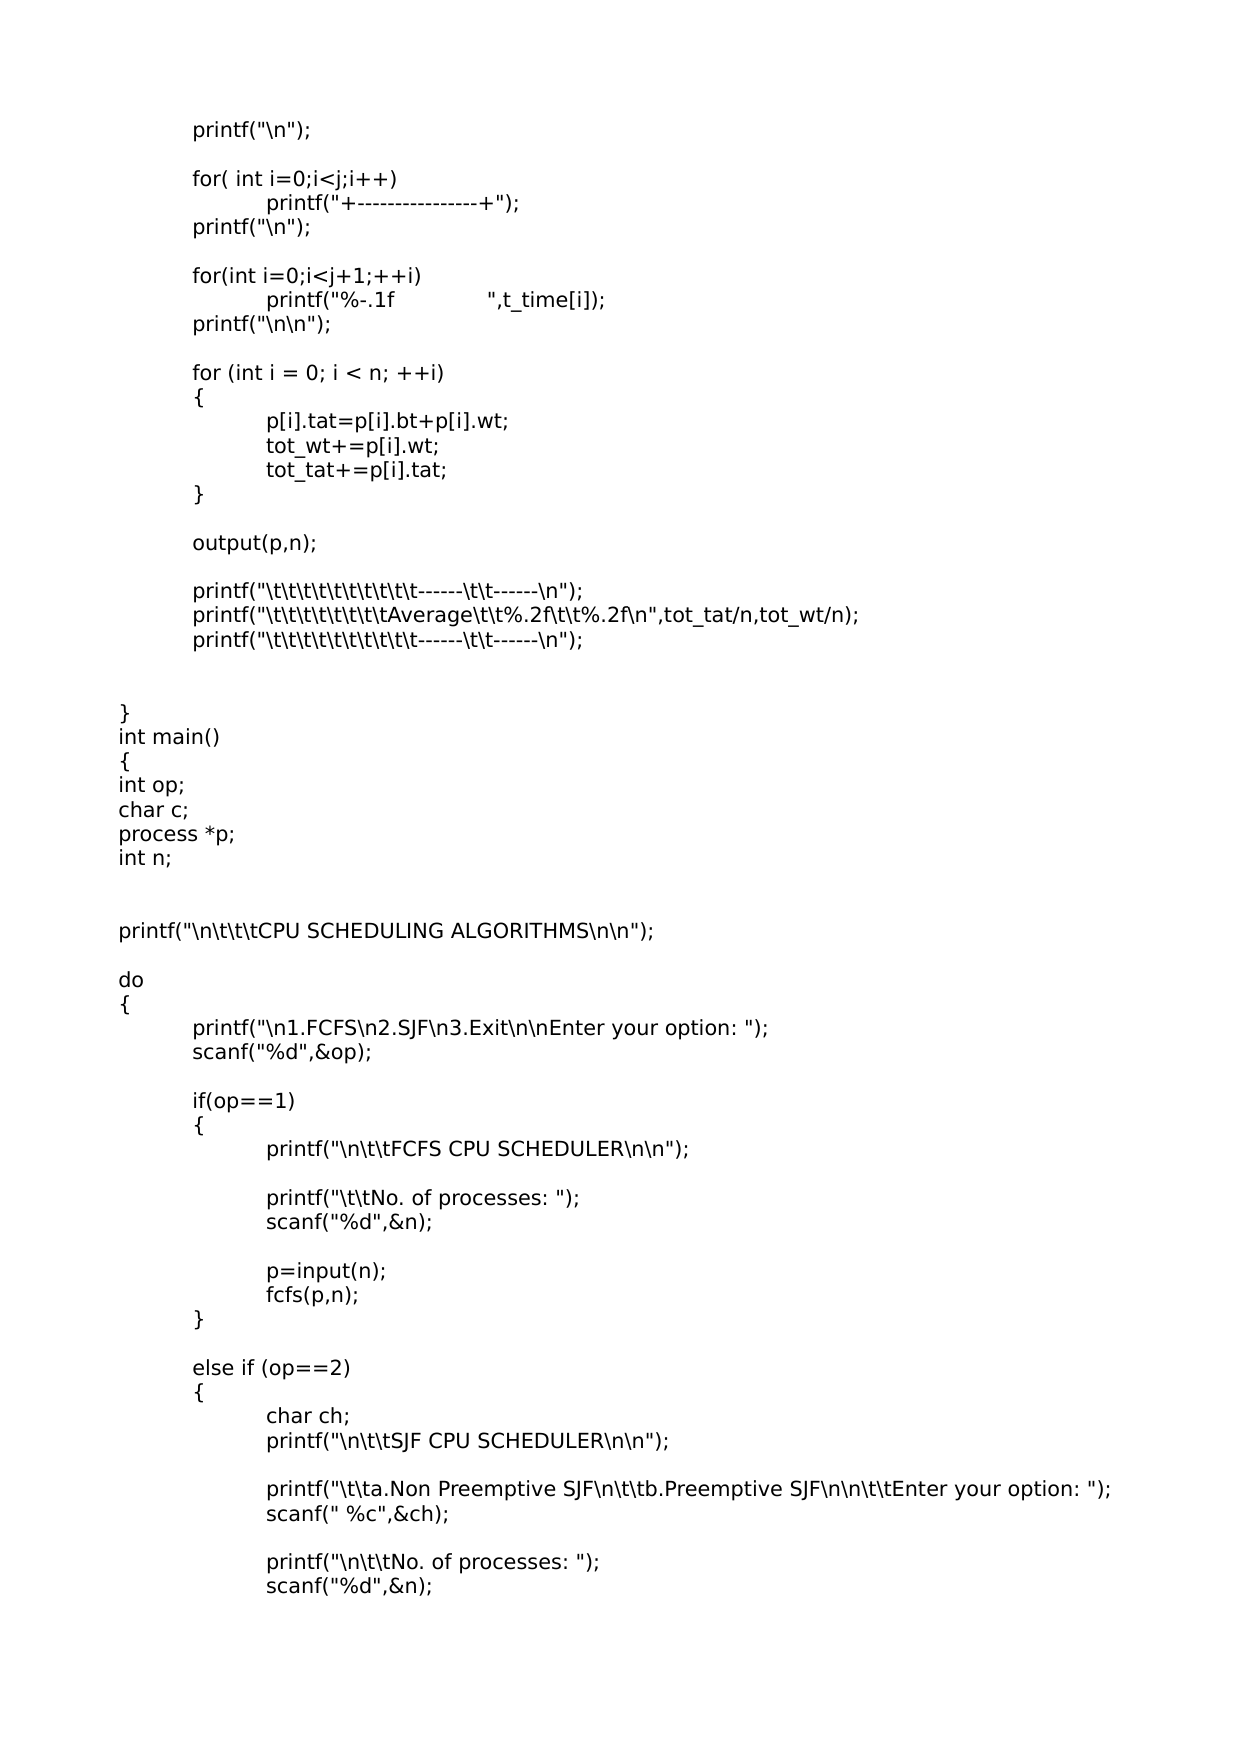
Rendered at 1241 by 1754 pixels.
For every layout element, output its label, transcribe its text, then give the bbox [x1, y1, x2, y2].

text printf("\t\t\t\t\t\t\t\tAverage\t\t%.2f\t\t%.2f\n",tot_tat/n,tot_wt/n); [118, 603, 1122, 628]
text { [118, 1380, 1122, 1404]
text } [118, 701, 1122, 725]
text scanf("%d",&op); [118, 1040, 1122, 1065]
text printf("\t\tNo. of processes: "); [118, 1186, 1122, 1210]
text fcfs(p,n); [118, 1283, 1122, 1307]
text tot_wt+=p[i].wt; [118, 434, 1122, 458]
text printf("\t\ta.Non Preemptive SJF\n\t\tb.Preemptive SJF\n\n\t\tEnter your option: "); [118, 1477, 1122, 1502]
text if(op==1) [118, 1089, 1122, 1113]
text do [118, 968, 1122, 992]
text int main() [118, 725, 1122, 749]
text scanf("%d",&n); [118, 1574, 1122, 1599]
text for (int i = 0; i < n; ++i) [118, 361, 1122, 385]
text printf("+----------------+"); [118, 191, 1122, 215]
text printf("\n\t\tFCFS CPU SCHEDULER\n\n"); [118, 1137, 1122, 1162]
text } [118, 482, 1122, 506]
text tot_tat+=p[i].tat; [118, 458, 1122, 482]
text scanf("%d",&n); [118, 1210, 1122, 1234]
text char ch; [118, 1404, 1122, 1429]
text printf("\n1.FCFS\n2.SJF\n3.Exit\n\nEnter your option: "); [118, 1016, 1122, 1040]
text printf("\n"); [118, 118, 1122, 142]
text printf("\n"); [118, 215, 1122, 239]
text printf("\n\t\tNo. of processes: "); [118, 1550, 1122, 1574]
text for( int i=0;i<j;i++) [118, 167, 1122, 191]
text printf("\n\t\tSJF CPU SCHEDULER\n\n"); [118, 1429, 1122, 1453]
text { [118, 385, 1122, 409]
text printf("%-.1f ",t_time[i]); [118, 288, 1122, 312]
text printf("\n\n"); [118, 312, 1122, 337]
text } [118, 1307, 1122, 1332]
text int op; [118, 773, 1122, 798]
text { [118, 749, 1122, 773]
text printf("\n\t\t\tCPU SCHEDULING ALGORITHMS\n\n"); [118, 919, 1122, 943]
text p[i].tat=p[i].bt+p[i].wt; [118, 409, 1122, 434]
text process *p; [118, 822, 1122, 846]
text { [118, 992, 1122, 1016]
text printf("\t\t\t\t\t\t\t\t\t\t------\t\t------\n"); [118, 628, 1122, 652]
text printf("\t\t\t\t\t\t\t\t\t\t------\t\t------\n"); [118, 579, 1122, 603]
text output(p,n); [118, 531, 1122, 555]
text else if (op==2) [118, 1356, 1122, 1380]
text for(int i=0;i<j+1;++i) [118, 264, 1122, 288]
text scanf(" %c",&ch); [118, 1502, 1122, 1526]
text char c; [118, 798, 1122, 822]
text int n; [118, 846, 1122, 871]
text { [118, 1113, 1122, 1137]
text p=input(n); [118, 1259, 1122, 1283]
